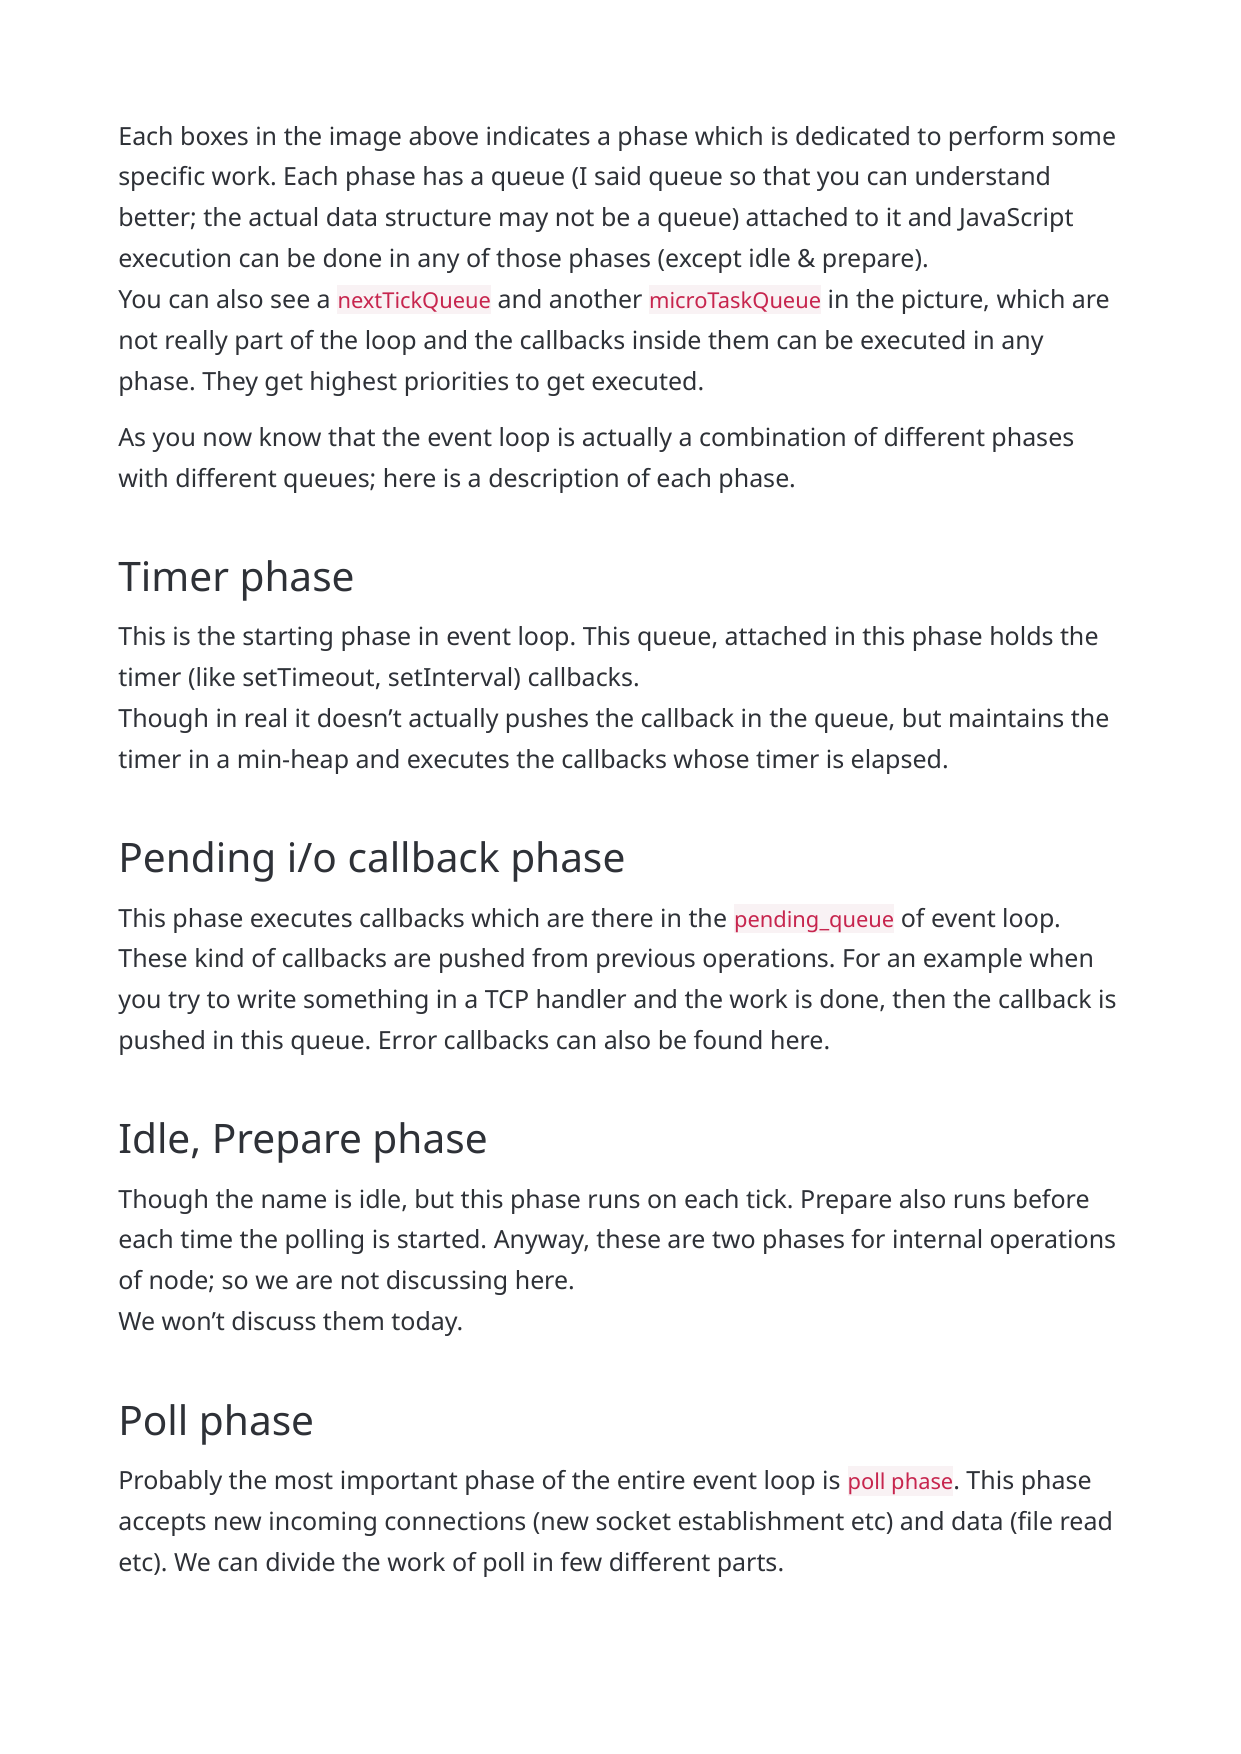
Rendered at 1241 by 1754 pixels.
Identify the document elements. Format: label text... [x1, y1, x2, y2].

text Though the name is idle, but this phase runs on each tick. Prepare also runs before each time the polling is started. Anyway, these are two phases for internal operations of node; so we are not discussing here. We won’t discuss them today. [118, 1181, 1122, 1338]
subtitle Idle, Prepare phase [118, 1110, 1122, 1166]
text This is the starting phase in event loop. This queue, attached in this phase holds the timer (like setTimeout, setInterval) callbacks. Though in real it doesn’t actually pushes the callback in the queue, but maintains the timer in a min-heap and executes the callbacks whose timer is elapsed. [118, 619, 1122, 776]
text Probably the most important phase of the entire event loop is poll phase. This phase accepts new incoming connections (new socket establishment etc) and data (file read etc). We can divide the work of poll in few different parts. [118, 1462, 1122, 1578]
subtitle Poll phase [118, 1392, 1122, 1447]
text Each boxes in the image above indicates a phase which is dedicated to perform some specific work. Each phase has a queue (I said queue so that you can understand better; the actual data structure may not be a queue) attached to it and JavaScript execution can be done in any of those phases (except idle & prepare). You can also see a nextTickQueue and another microTaskQueue in the picture, which are not really part of the loop and the callbacks inside them can be executed in any phase. They get highest priorities to get executed. [118, 118, 1122, 397]
subtitle Timer phase [118, 548, 1122, 603]
text This phase executes callbacks which are there in the pending_queue of event loop. These kind of callbacks are pushed from previous operations. For an example when you try to write something in a TCP handler and the work is done, then the callback is pushed in this queue. Error callbacks can also be found here. [118, 900, 1122, 1057]
text As you now know that the event loop is actually a combination of different phases with different queues; here is a description of each phase. [118, 419, 1122, 494]
subtitle Pending i/o callback phase [118, 829, 1122, 884]
